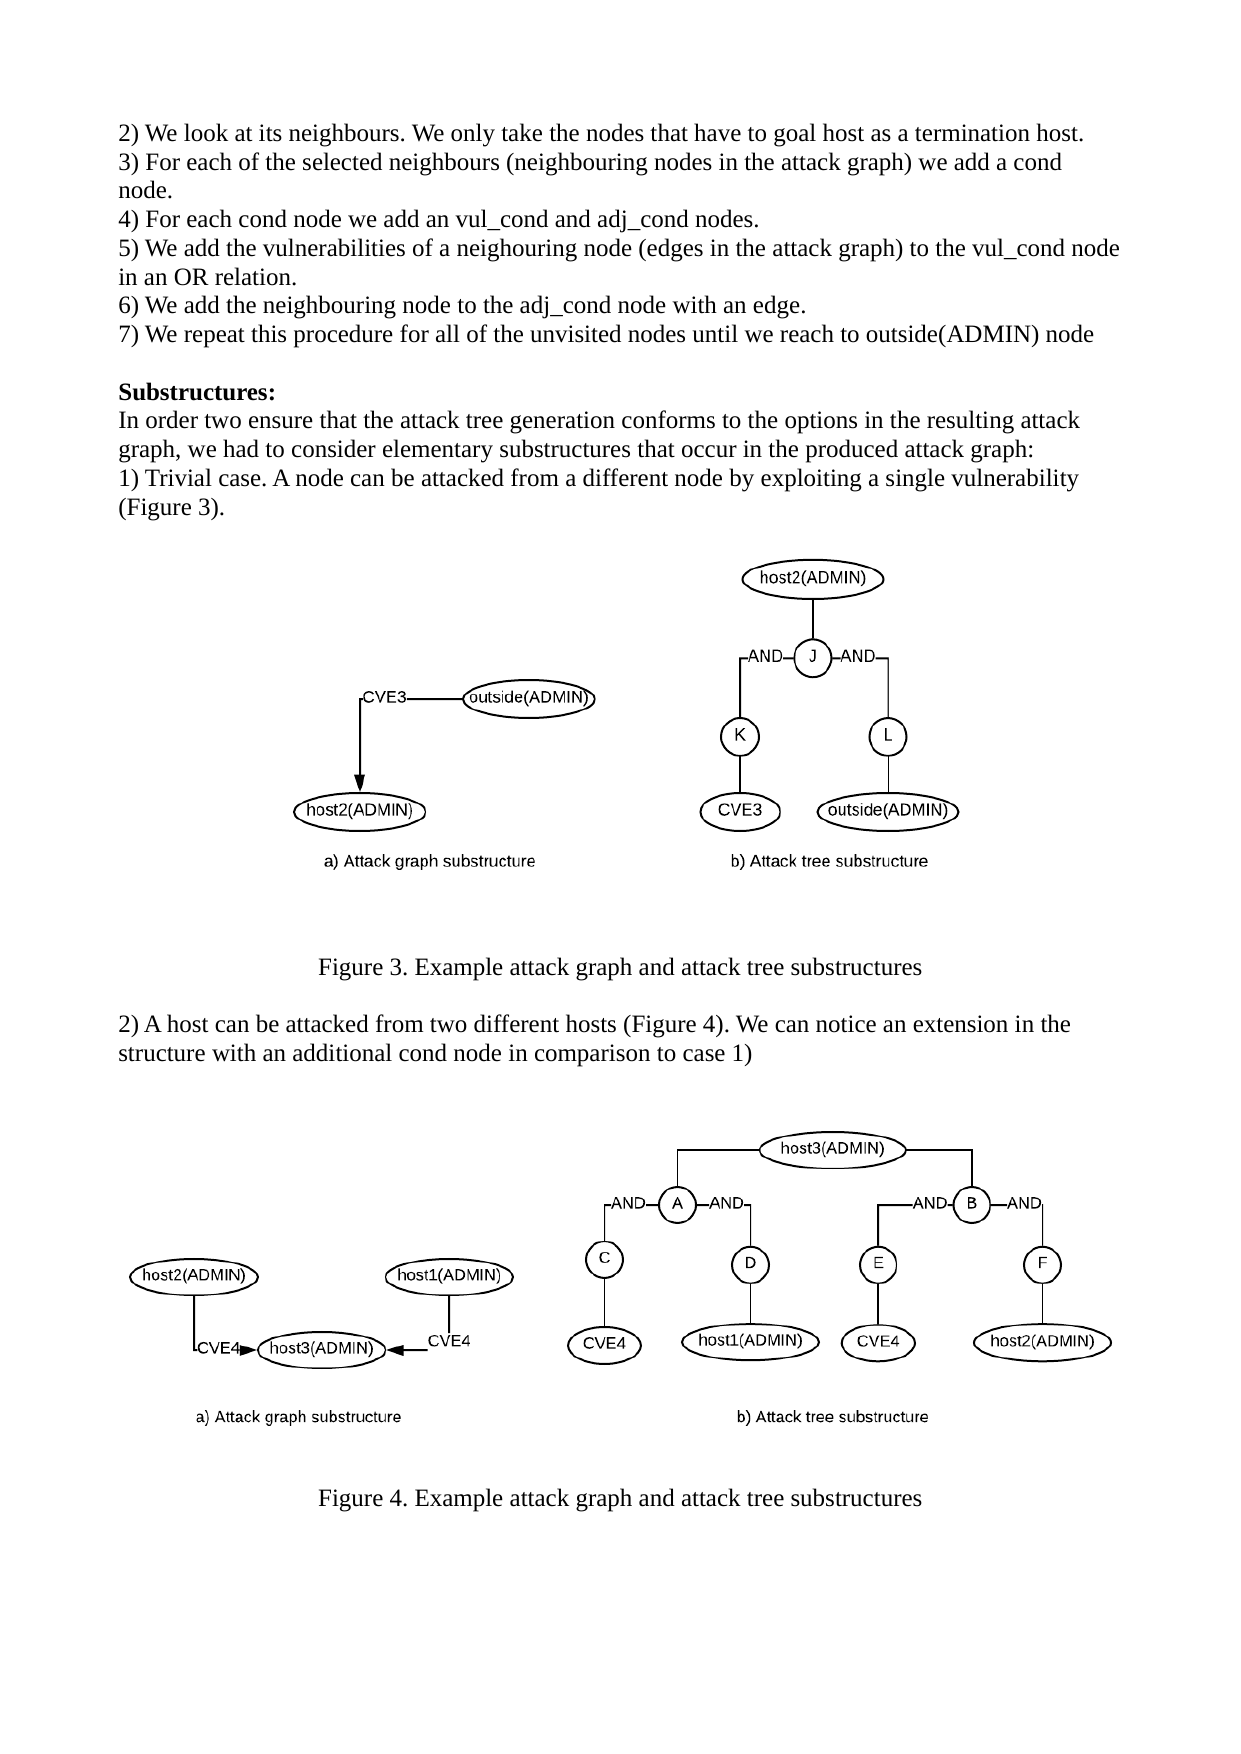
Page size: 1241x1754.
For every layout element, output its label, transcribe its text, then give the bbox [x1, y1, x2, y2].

text 7) We repeat this procedure for all of the unvisited nodes until we reach to outside(ADMIN) node [118, 319, 1122, 348]
text Figure 4. Example attack graph and attack tree substructures [118, 1483, 1122, 1512]
text 2) A host can be attacked from two different hosts (Figure 4). We can notice an extension in the structure with an additional cond node in comparison to case 1) [118, 1009, 1122, 1067]
text 5) We add the vulnerabilities of a neighouring node (edges in the attack graph) to the vul_cond node in an OR relation. [118, 233, 1122, 291]
text 1) Trivial case. A node can be attacked from a different node by exploiting a single vulnerability (Figure 3). [118, 463, 1122, 521]
text Figure 3. Example attack graph and attack tree substructures [118, 952, 1122, 981]
text In order two ensure that the attack tree generation conforms to the options in the resulting attack graph, we had to consider elementary substructures that occur in the produced attack graph: [118, 406, 1122, 463]
text 4) For each cond node we add an vul_cond and adj_cond nodes. [118, 204, 1122, 233]
text 2) We look at its neighbours. We only take the nodes that have to goal host as a termination host. [118, 118, 1122, 147]
text Substructures: [118, 377, 1122, 406]
text 6) We add the neighbouring node to the adj_cond node with an edge. [118, 291, 1122, 319]
picture [257, 522, 996, 929]
picture [93, 1095, 1147, 1483]
text 3) For each of the selected neighbours (neighbouring nodes in the attack graph) we add a cond node. [118, 147, 1122, 204]
